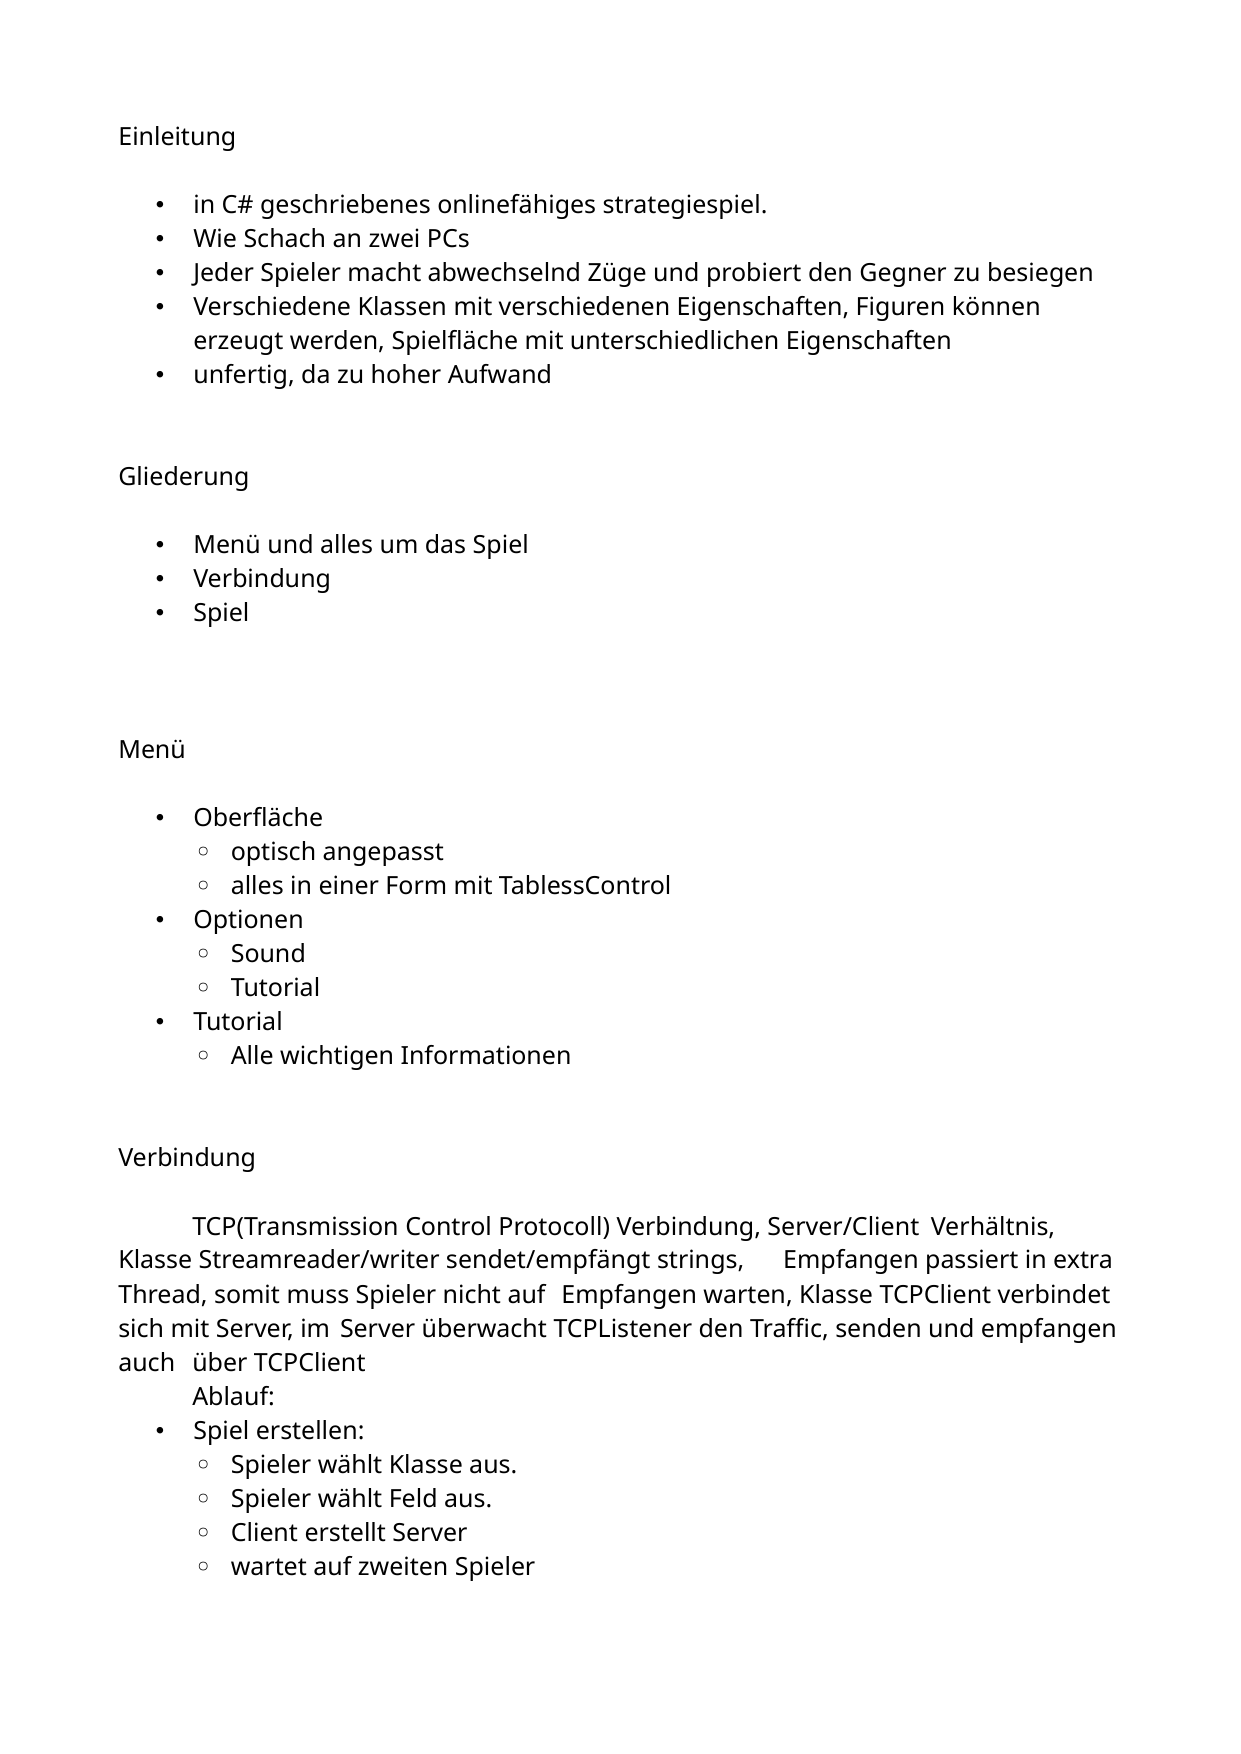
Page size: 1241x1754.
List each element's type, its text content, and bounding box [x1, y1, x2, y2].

list Verbindung [156, 561, 1122, 595]
list Menü und alles um das Spiel [156, 527, 1122, 561]
list alles in einer Form mit TablessControl [193, 867, 1122, 902]
list Spieler wählt Klasse aus. [193, 1447, 1122, 1481]
list Tutorial [156, 1004, 1122, 1038]
list Verschiedene Klassen mit verschiedenen Eigenschaften, Figuren können erzeugt werden, Spielfläche mit unterschiedlichen Eigenschaften [156, 288, 1122, 357]
list Spieler wählt Feld aus. [193, 1481, 1122, 1515]
text Gliederung [118, 459, 1122, 493]
text Ablauf: [118, 1378, 1122, 1412]
list optisch angepasst [193, 833, 1122, 867]
list unfertig, da zu hoher Aufwand [156, 357, 1122, 391]
list in C# geschriebenes onlinefähiges strategiespiel. [156, 186, 1122, 220]
list Wie Schach an zwei PCs [156, 220, 1122, 254]
text Einleitung [118, 118, 1122, 152]
list Spiel [156, 595, 1122, 629]
list Tutorial [193, 970, 1122, 1004]
text Verbindung [118, 1140, 1122, 1174]
list Alle wichtigen Informationen [193, 1038, 1122, 1072]
text TCP(Transmission Control Protocoll) Verbindung, Server/Client Verhältnis, Klasse Streamreader/writer sendet/empfängt strings, Empfangen passiert in extra Thread, somit muss Spieler nicht auf Empfangen warten, Klasse TCPClient verbindet sich mit Server, im Server überwacht TCPListener den Traffic, senden und empfangen auch über TCPClient [118, 1208, 1122, 1378]
list Optionen [156, 902, 1122, 936]
list wartet auf zweiten Spieler [193, 1549, 1122, 1583]
text Menü [118, 731, 1122, 765]
list Sound [193, 936, 1122, 970]
list Oberfläche [156, 799, 1122, 833]
list Jeder Spieler macht abwechselnd Züge und probiert den Gegner zu besiegen [156, 254, 1122, 288]
list Spiel erstellen: [156, 1412, 1122, 1447]
list Client erstellt Server [193, 1515, 1122, 1549]
